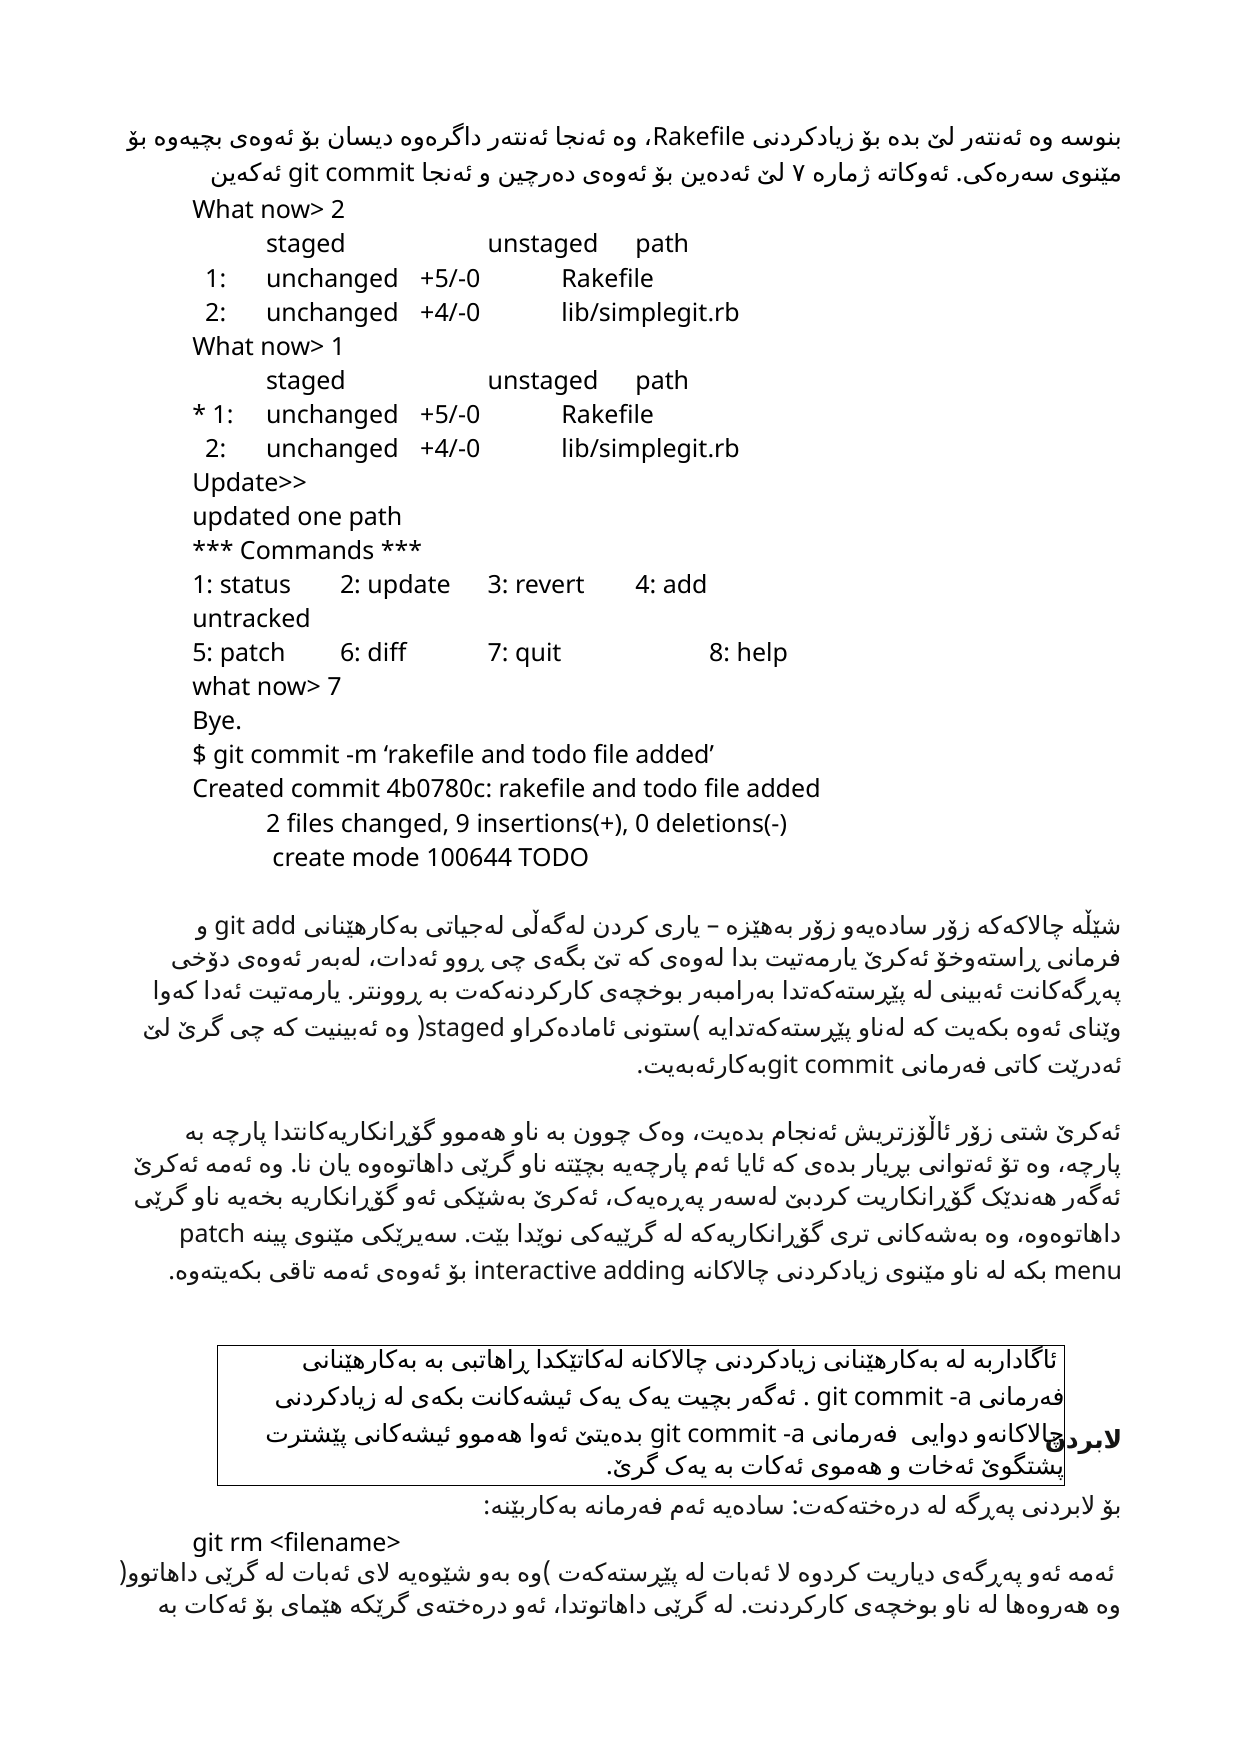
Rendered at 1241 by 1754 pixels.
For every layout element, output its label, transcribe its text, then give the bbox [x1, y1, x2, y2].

text لابردن [1012, 1426, 1021, 1440]
text بۆ لابردنی پەڕگە لە درەختەکەت: سادەیە ئەم فەرمانە بەکاربێنە: [118, 1492, 1122, 1525]
text staged unstaged path [192, 226, 1122, 260]
text staged unstaged path [192, 362, 1122, 396]
text لابردن [118, 1426, 217, 1458]
text ئەکرێ شتی زۆر ئاڵۆزتریش ئەنجام بدەیت، وەک چوون بە ناو هەموو گۆڕانکاریەکانتدا پارچە بە پارچە، وە تۆ ئەتوانی بڕیار بدەی کە ئایا ئەم پارچەیە بچێتە ناو گرێی داهاتوەوە یان نا. وە ئەمە ئەکرێ ئەگەر هەندێک گۆڕانکاریت کردبێ لەسەر پەڕەیەک، ئەکرێ بەشێکی ئەو گۆڕانکاریە بخەیە ناو گرێی داهاتوەوە، وە بەشەکانی تری گۆڕانکاریەکە لە گرێیەکی نوێدا بێت. سەیرێکی مێنوی پینە patch menu بکە لە ناو مێنوی زیادکردنی چالاکانە interactive adding بۆ ئەوەی ئەمە تاقی بکەیتەوە. [118, 1118, 1122, 1289]
text Created commit 4b0780c: rakefile and todo file added [192, 771, 1122, 805]
text updated one path [192, 499, 1122, 533]
text 1: status 2: update 3: revert 4: add [192, 567, 1122, 601]
text 5: patch 6: diff 7: quit 8: help [192, 635, 1122, 669]
text *** Commands *** [192, 533, 1122, 567]
text Update>> [192, 464, 1122, 499]
text کەواتە ئێستا ئەتوانی "تەواویکە"ەکە ببینیت لە لیستی ئامادەدا (لە ناو پێڕستدا)، بەڵام ئەوانی دیکە نەگۆڕاون. کەواتە با Rakefile ەکەشە زیادکەین، بەڵام ئەوی دیکە نا وە گرێیەک لێ بدەین. بۆ ئەوەی ئەوە بکەین ژمارە ۲ بنوسە، کە لیستی ئەو پەڕگانە نیشان ئەدات کە ئەتوانین نوێیان بکەینەوە، ۱ بنوسە وە ئەنتەر لێ بدە بۆ زیادکردنی Rakefile، وە ئەنجا ئەنتەر داگرەوە دیسان بۆ ئەوەی بچیەوە بۆ مێنوی سەرەکی. ئەوکاتە ژمارە ۷ لێ ئەدەین بۆ ئەوەی دەرچین و ئەنجا git commit ئەکەین [118, 118, 1122, 192]
text create mode 100644 TODO [192, 839, 1122, 873]
text 1: unchanged +5/-0 Rakefile [192, 260, 1122, 294]
text * 1: unchanged +5/-0 Rakefile [192, 396, 1122, 431]
text لابردن [386, 1426, 395, 1440]
text 2: unchanged +4/-0 lib/simplegit.rb [192, 294, 1122, 328]
text untracked [192, 601, 1122, 635]
text Bye. [192, 703, 1122, 737]
text لابردن [1065, 1426, 1122, 1458]
text لابردن [218, 1426, 1064, 1458]
text what now> 7 [192, 669, 1122, 703]
text git rm <filename> [192, 1525, 1122, 1559]
text شێڵە چالاکەکە زۆر سادەیەو زۆر بەهێزە – یاری کردن لەگەڵی لەجیاتی بەکارهێنانی git add و فرمانی ڕاستەوخۆ ئەکرێ یارمەتیت بدا لەوەی کە تێ بگەی چی ڕوو ئەدات، لەبەر ئەوەی دۆخی پەڕگەکانت ئەبینی لە پێڕستەکەتدا بەرامبەر بوخچەی کارکردنەکەت بە ڕوونتر. یارمەتیت ئەدا کەوا وێنای ئەوە بکەیت کە لەناو پێڕستەکەتدایە )ستونی ئامادەکراو staged( وە ئەبینیت کە چی گرێ لێ ئەدرێت کاتی فەرمانی git commitبەکارئەبەیت. [118, 907, 1122, 1083]
text ئەمە ئەو پەڕگەی دیاریت کردوە لا ئەبات لە پێڕستەکەت )وە بەو شێوەیە لای ئەبات لە گرێی داهاتوو( وە هەروەها لە ناو بوخچەی کارکردنت. لە گرێی داهاتوتدا، ئەو درەختەی گرێکە هێمای بۆ ئەکات بە سادەیی ئەو پەڕگەیەی تێدا نابێت. [118, 1559, 1122, 1624]
text 2: unchanged +4/-0 lib/simplegit.rb [192, 431, 1122, 464]
text 2 files changed, 9 insertions(+), 0 deletions(-) [192, 805, 1122, 839]
text What now> 2 [192, 192, 1122, 226]
text $ git commit -m ‘rakefile and todo file added’ [192, 737, 1122, 771]
text What now> 1 [192, 328, 1122, 362]
